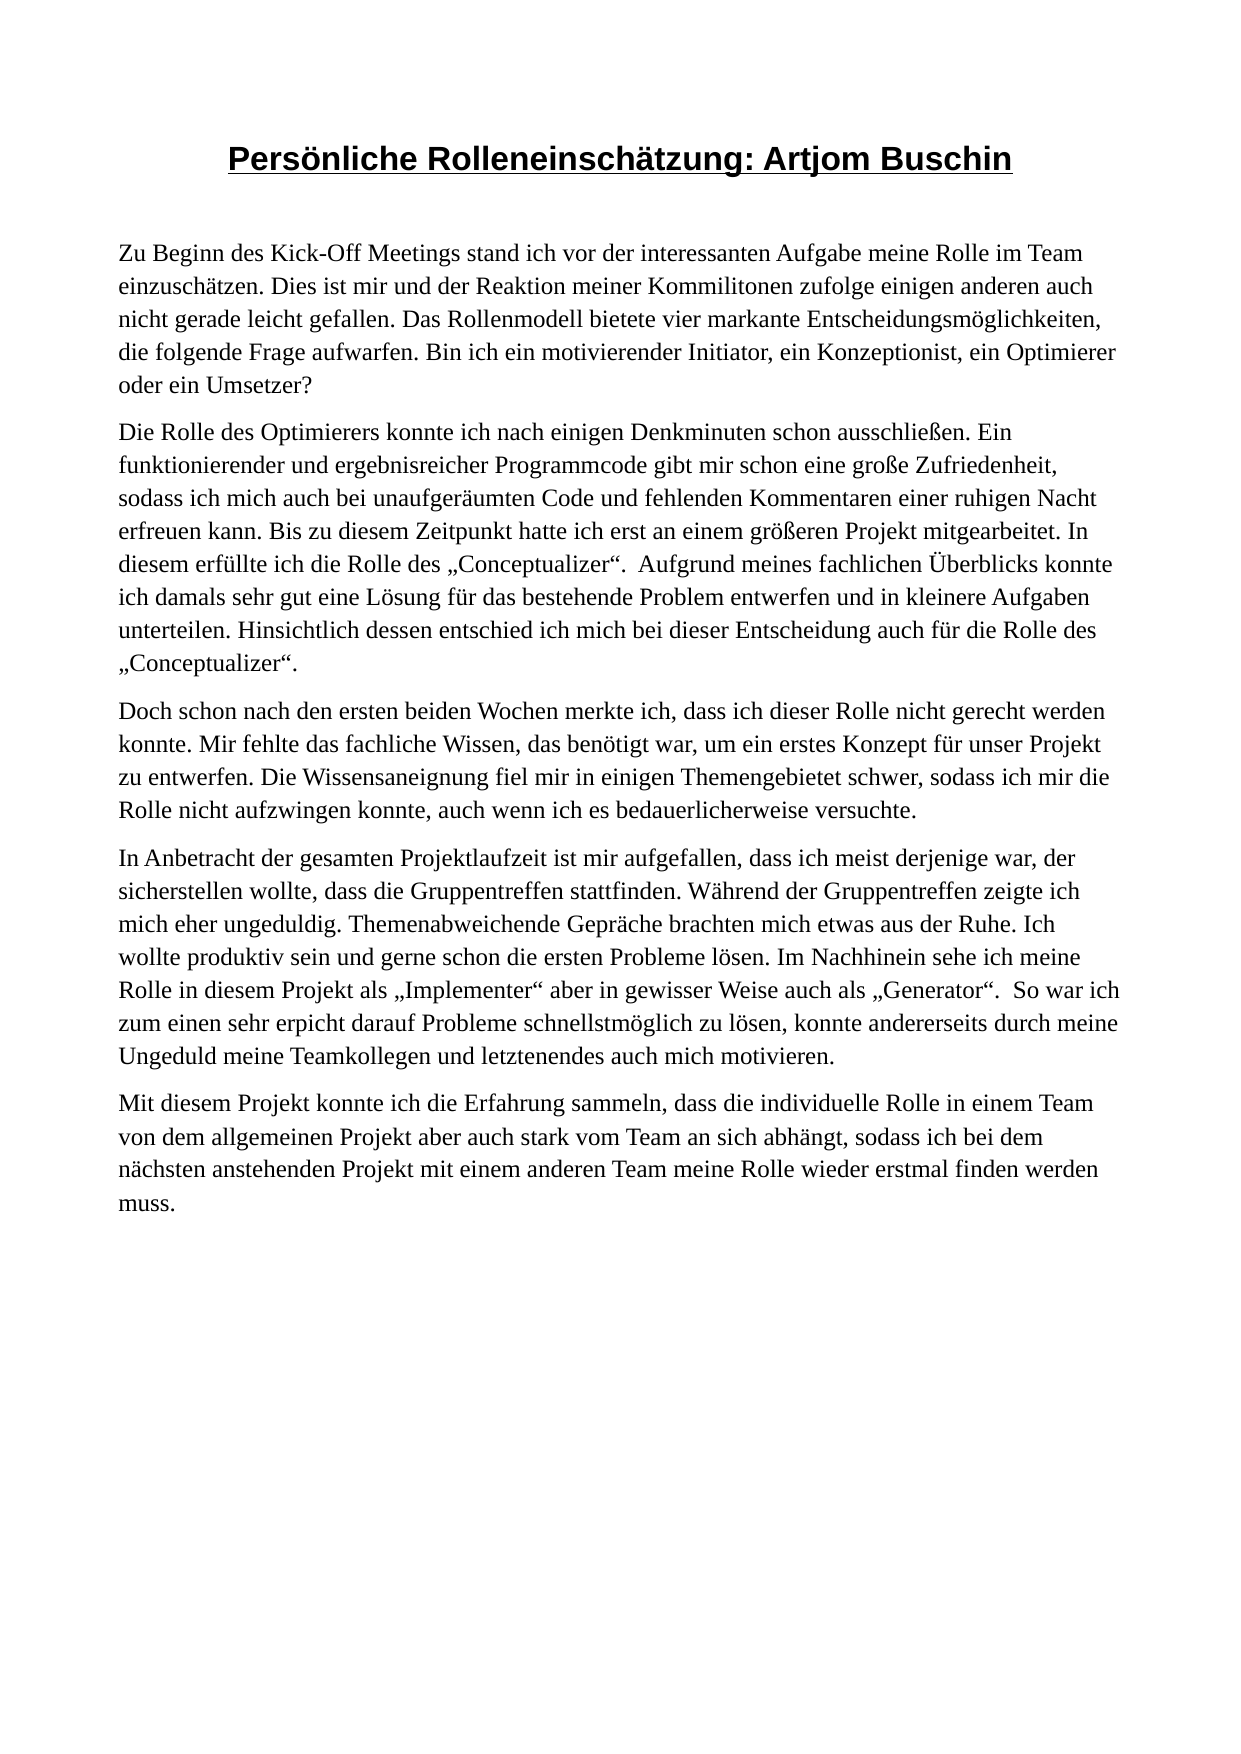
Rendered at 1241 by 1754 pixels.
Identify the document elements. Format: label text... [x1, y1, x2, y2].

text Mit diesem Projekt konnte ich die Erfahrung sammeln, dass die individuelle Rolle in einem Team von dem allgemeinen Projekt aber auch stark vom Team an sich abhängt, sodass ich bei dem nächsten anstehenden Projekt mit einem anderen Team meine Rolle wieder erstmal finden werden muss. [118, 1088, 1122, 1216]
text Die Rolle des Optimierers konnte ich nach einigen Denkminuten schon ausschließen. Ein funktionierender und ergebnisreicher Programmcode gibt mir schon eine große Zufriedenheit, sodass ich mich auch bei unaufgeräumten Code und fehlenden Kommentaren einer ruhigen Nacht erfreuen kann. Bis zu diesem Zeitpunkt hatte ich erst an einem größeren Projekt mitgearbeitet. In diesem erfüllte ich die Rolle des „Conceptualizer“. Aufgrund meines fachlichen Überblicks konnte ich damals sehr gut eine Lösung für das bestehende Problem entwerfen und in kleinere Aufgaben unterteilen. Hinsichtlich dessen entschied ich mich bei dieser Entscheidung auch für die Rolle des „Conceptualizer“. [118, 417, 1122, 677]
text Zu Beginn des Kick-Off Meetings stand ich vor der interessanten Aufgabe meine Rolle im Team einzuschätzen. Dies ist mir und der Reaktion meiner Kommilitonen zufolge einigen anderen auch nicht gerade leicht gefallen. Das Rollenmodell bietete vier markante Entscheidungsmöglichkeiten, die folgende Frage aufwarfen. Bin ich ein motivierender Initiator, ein Konzeptionist, ein Optimierer oder ein Umsetzer? [118, 238, 1122, 398]
subtitle Persönliche Rolleneinschätzung: Artjom Buschin [118, 139, 1122, 178]
text In Anbetracht der gesamten Projektlaufzeit ist mir aufgefallen, dass ich meist derjenige war, der sicherstellen wollte, dass die Gruppentreffen stattfinden. Während der Gruppentreffen zeigte ich mich eher ungeduldig. Themenabweichende Gepräche brachten mich etwas aus der Ruhe. Ich wollte produktiv sein und gerne schon die ersten Probleme lösen. Im Nachhinein sehe ich meine Rolle in diesem Projekt als „Implementer“ aber in gewisser Weise auch als „Generator“. So war ich zum einen sehr erpicht darauf Probleme schnellstmöglich zu lösen, konnte andererseits durch meine Ungeduld meine Teamkollegen und letztenendes auch mich motivieren. [118, 843, 1122, 1070]
text Doch schon nach den ersten beiden Wochen merkte ich, dass ich dieser Rolle nicht gerecht werden konnte. Mir fehlte das fachliche Wissen, das benötigt war, um ein erstes Konzept für unser Projekt zu entwerfen. Die Wissensaneignung fiel mir in einigen Themengebietet schwer, sodass ich mir die Rolle nicht aufzwingen konnte, auch wenn ich es bedauerlicherweise versuchte. [118, 696, 1122, 824]
